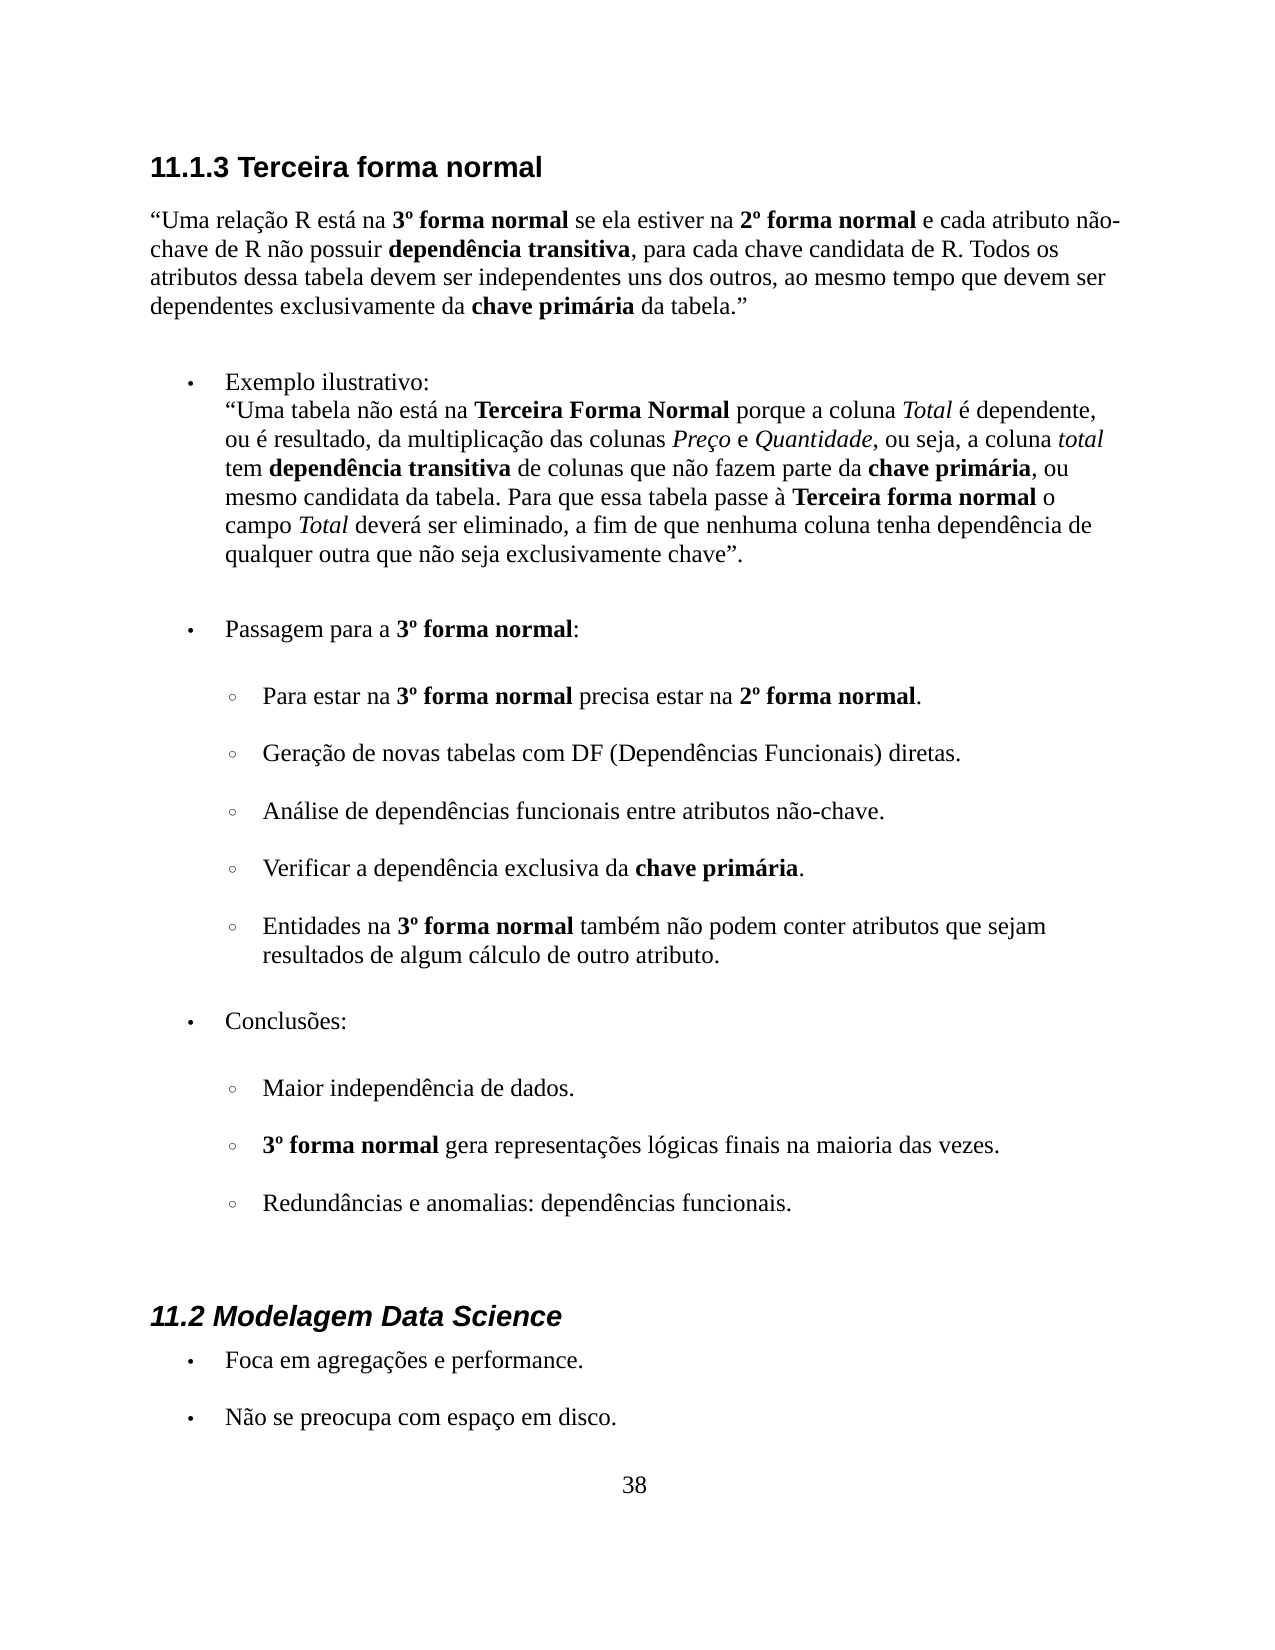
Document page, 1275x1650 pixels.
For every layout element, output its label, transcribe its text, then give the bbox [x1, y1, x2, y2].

list Conclusões: [187, 1006, 1125, 1064]
list Geração de novas tabelas com DF (Dependências Funcionais) diretas. [225, 738, 1125, 796]
list Maior independência de dados. [225, 1073, 1125, 1130]
list Redundâncias e anomalias: dependências funcionais. [225, 1188, 1125, 1245]
list Não se preocupa com espaço em disco. [187, 1402, 1125, 1431]
list Para estar na 3º forma normal precisa estar na 2º forma normal. [225, 681, 1125, 738]
list Entidades na 3º forma normal também não podem conter atributos que sejam resultados de algum cálculo de outro atributo. [225, 911, 1125, 997]
list 3º forma normal gera representações lógicas finais na maioria das vezes. [225, 1130, 1125, 1188]
list Passagem para a 3º forma normal: [187, 614, 1125, 672]
list Exemplo ilustrativo: “Uma tabela não está na Terceira Forma Normal porque a coluna Total é dependente, ou é resultado, da multiplicação das colunas Preço e Quantidade, ou seja, a coluna total tem dependência transitiva de colunas que não fazem parte da chave primária, ou mesmo candidata da tabela. Para que essa tabela passe à Terceira forma normal o campo Total deverá ser eliminado, a fim de que nenhuma coluna tenha dependência de qualquer outra que não seja exclusivamente chave”. [187, 367, 1125, 597]
subtitle 11.1.3 Terceira forma normal [150, 150, 1125, 183]
list Análise de dependências funcionais entre atributos não-chave. [225, 796, 1125, 853]
subtitle 11.2 Modelagem Data Science [150, 1299, 1125, 1332]
text “Uma relação R está na 3º forma normal se ela estiver na 2º forma normal e cada atributo não-chave de R não possuir dependência transitiva, para cada chave candidata de R. Todos os atributos dessa tabela devem ser independentes uns dos outros, ao mesmo tempo que devem ser dependentes exclusivamente da chave primária da tabela.” [150, 205, 1125, 349]
list Foca em agregações e performance. [187, 1345, 1125, 1402]
list Verificar a dependência exclusiva da chave primária. [225, 853, 1125, 911]
